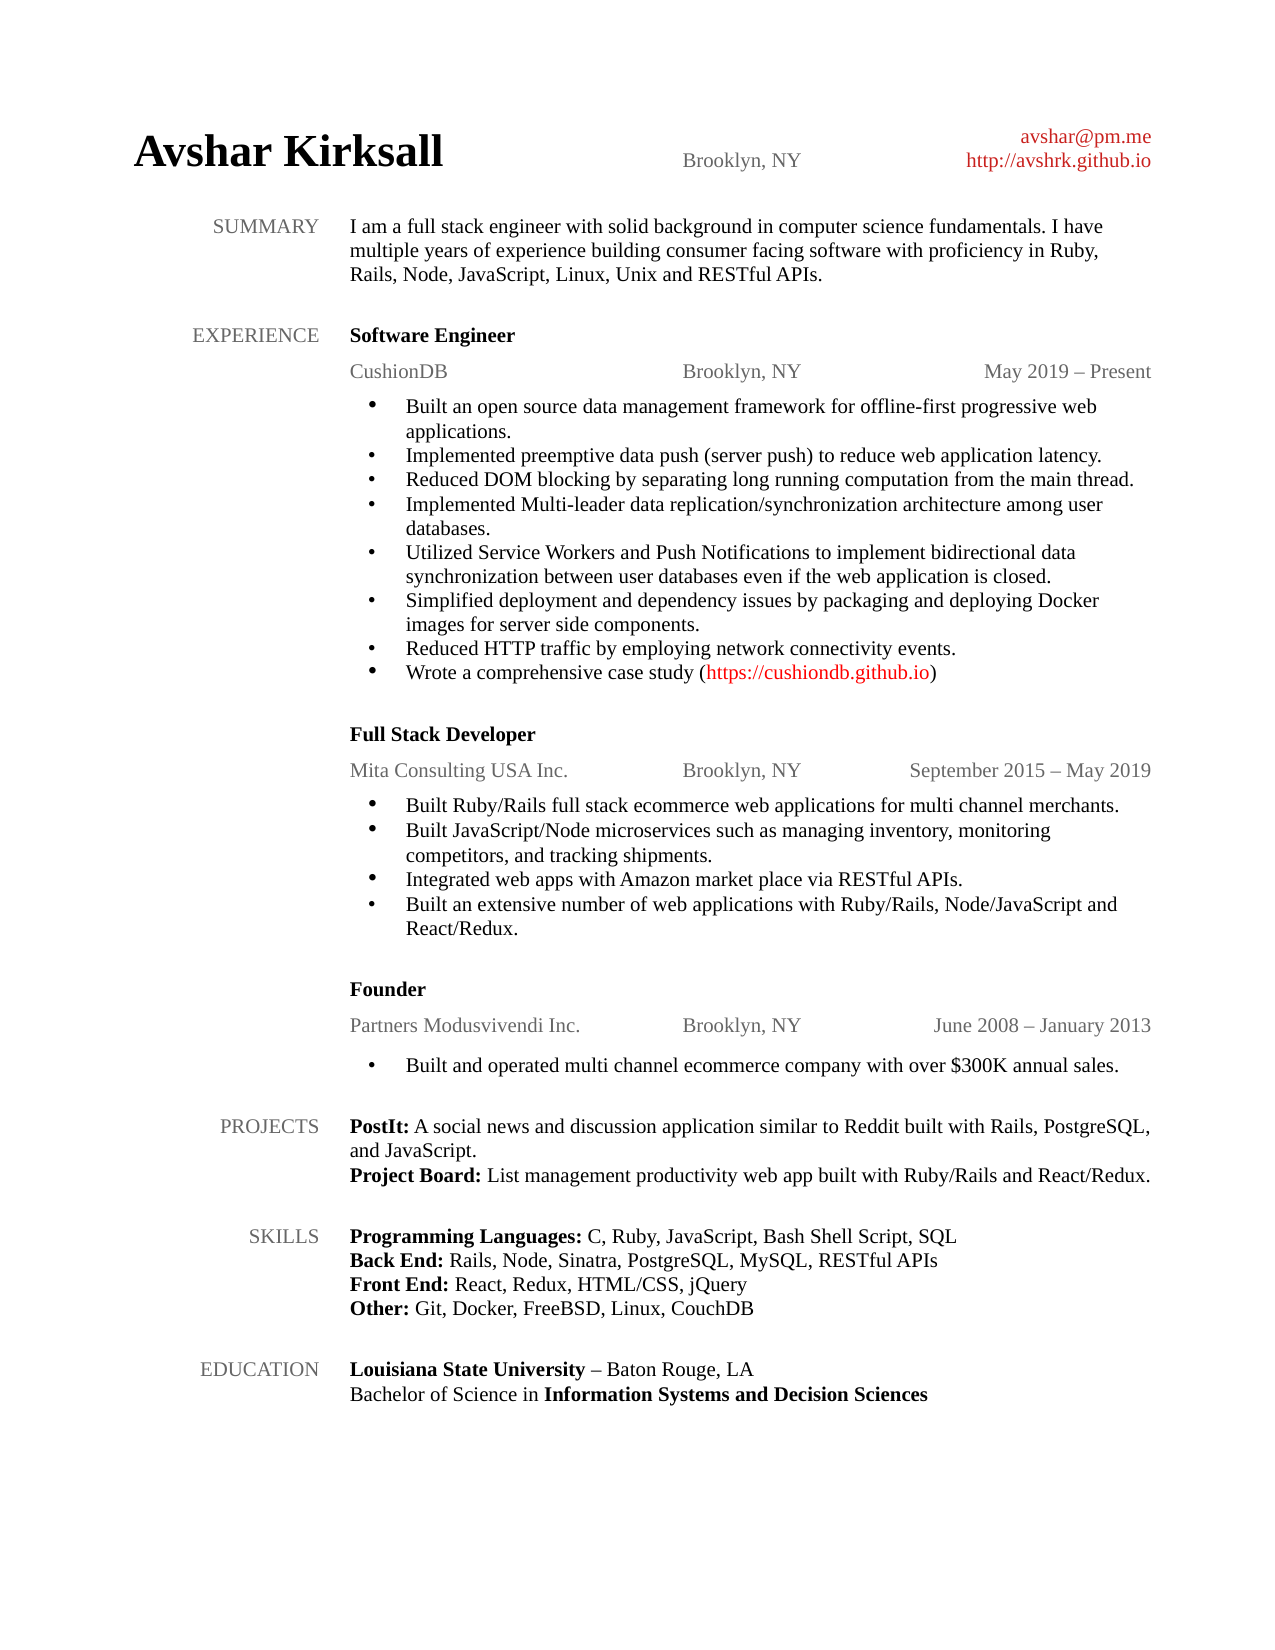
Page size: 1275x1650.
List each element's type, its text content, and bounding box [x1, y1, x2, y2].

table_cell Mita Consulting USA Inc. [344, 752, 596, 787]
table_cell Built and operated multi channel ecommerce company with over $300K annual sales. [325, 1047, 1157, 1083]
table_cell September 2015 – May 2019 [887, 752, 1157, 787]
table_cell [128, 182, 1157, 208]
table_cell [128, 1192, 1157, 1218]
table_cell [128, 946, 1157, 972]
table_cell [128, 691, 1157, 716]
table_cell Programming Languages: C, Ruby, JavaScript, Bash Shell Script, SQL Back End: Rails, Node, Sinatra, PostgreSQL, MySQL, RESTful APIs Front End: React, Redux, HTML/CSS, jQuery Other: Git, Docker, FreeBSD, Linux, CouchDB [344, 1218, 1157, 1326]
table_cell [325, 716, 344, 752]
table_cell [325, 752, 344, 787]
table_cell [325, 353, 344, 389]
table_cell CushionDB [344, 353, 596, 389]
table_cell SKILLS [128, 1218, 325, 1326]
table_cell PostIt: A social news and discussion application similar to Reddit built with Rails, PostgreSQL, and JavaScript. Project Board: List management productivity web app built with Ruby/Rails and React/Redux. [344, 1109, 1157, 1192]
table_cell [325, 208, 344, 292]
table_cell [128, 716, 325, 946]
table_cell Partners Modusvivendi Inc. [344, 1007, 596, 1047]
table_cell [325, 1109, 344, 1192]
table_cell Software Engineer [344, 318, 1157, 353]
table_cell [325, 972, 344, 1007]
table_cell EXPERIENCE [128, 318, 325, 691]
table_cell Built an open source data management framework for offline-first progressive web applications. Implemented preemptive data push (server push) to reduce web application latency. Reduced DOM blocking by separating long running computation from the main thread. Implemented Multi-leader data replication/synchronization architecture among user databases. Utilized Service Workers and Push Notifications to implement bidirectional data synchronization between user databases even if the web application is closed. Simplified deployment and dependency issues by packaging and deploying Docker images for server side components. Reduced HTTP traffic by employing network connectivity events. Wrote a comprehensive case study (https://cushiondb.github.io) [325, 389, 1157, 691]
table_cell Founder [344, 972, 1157, 1007]
table_cell [325, 318, 344, 353]
table_header avshar@pm.me http://avshrk.github.io [887, 118, 1157, 182]
table_cell [325, 1352, 344, 1427]
table_cell [128, 1083, 1157, 1109]
table_cell [128, 1326, 1157, 1352]
table_cell Louisiana State University – Baton Rouge, LA Bachelor of Science in Information Systems and Decision Sciences [344, 1352, 1157, 1427]
table_header Avshar Kirksall [128, 118, 596, 182]
table_cell [128, 292, 1157, 318]
table_cell [325, 1218, 344, 1326]
table_cell I am a full stack engineer with solid background in computer science fundamentals. I have multiple years of experience building consumer facing software with proficiency in Ruby, Rails, Node, JavaScript, Linux, Unix and RESTful APIs. [344, 208, 1157, 292]
table_cell PROJECTS [128, 1109, 325, 1192]
table_cell June 2008 – January 2013 [887, 1007, 1157, 1047]
table_header Brooklyn, NY [596, 118, 887, 182]
table_cell Brooklyn, NY [596, 752, 887, 787]
table_cell EDUCATION [128, 1352, 325, 1427]
table_cell Brooklyn, NY [596, 1007, 887, 1047]
table_cell [128, 972, 325, 1083]
table_cell Full Stack Developer [344, 716, 1157, 752]
table_cell Built Ruby/Rails full stack ecommerce web applications for multi channel merchants. Built JavaScript/Node microservices such as managing inventory, monitoring competitors, and tracking shipments. Integrated web apps with Amazon market place via RESTful APIs. Built an extensive number of web applications with Ruby/Rails, Node/JavaScript and React/Redux. [325, 788, 1157, 946]
table_cell SUMMARY [128, 208, 325, 292]
table_cell Brooklyn, NY [596, 353, 887, 389]
table_cell May 2019 – Present [887, 353, 1157, 389]
table_cell [325, 1007, 344, 1047]
